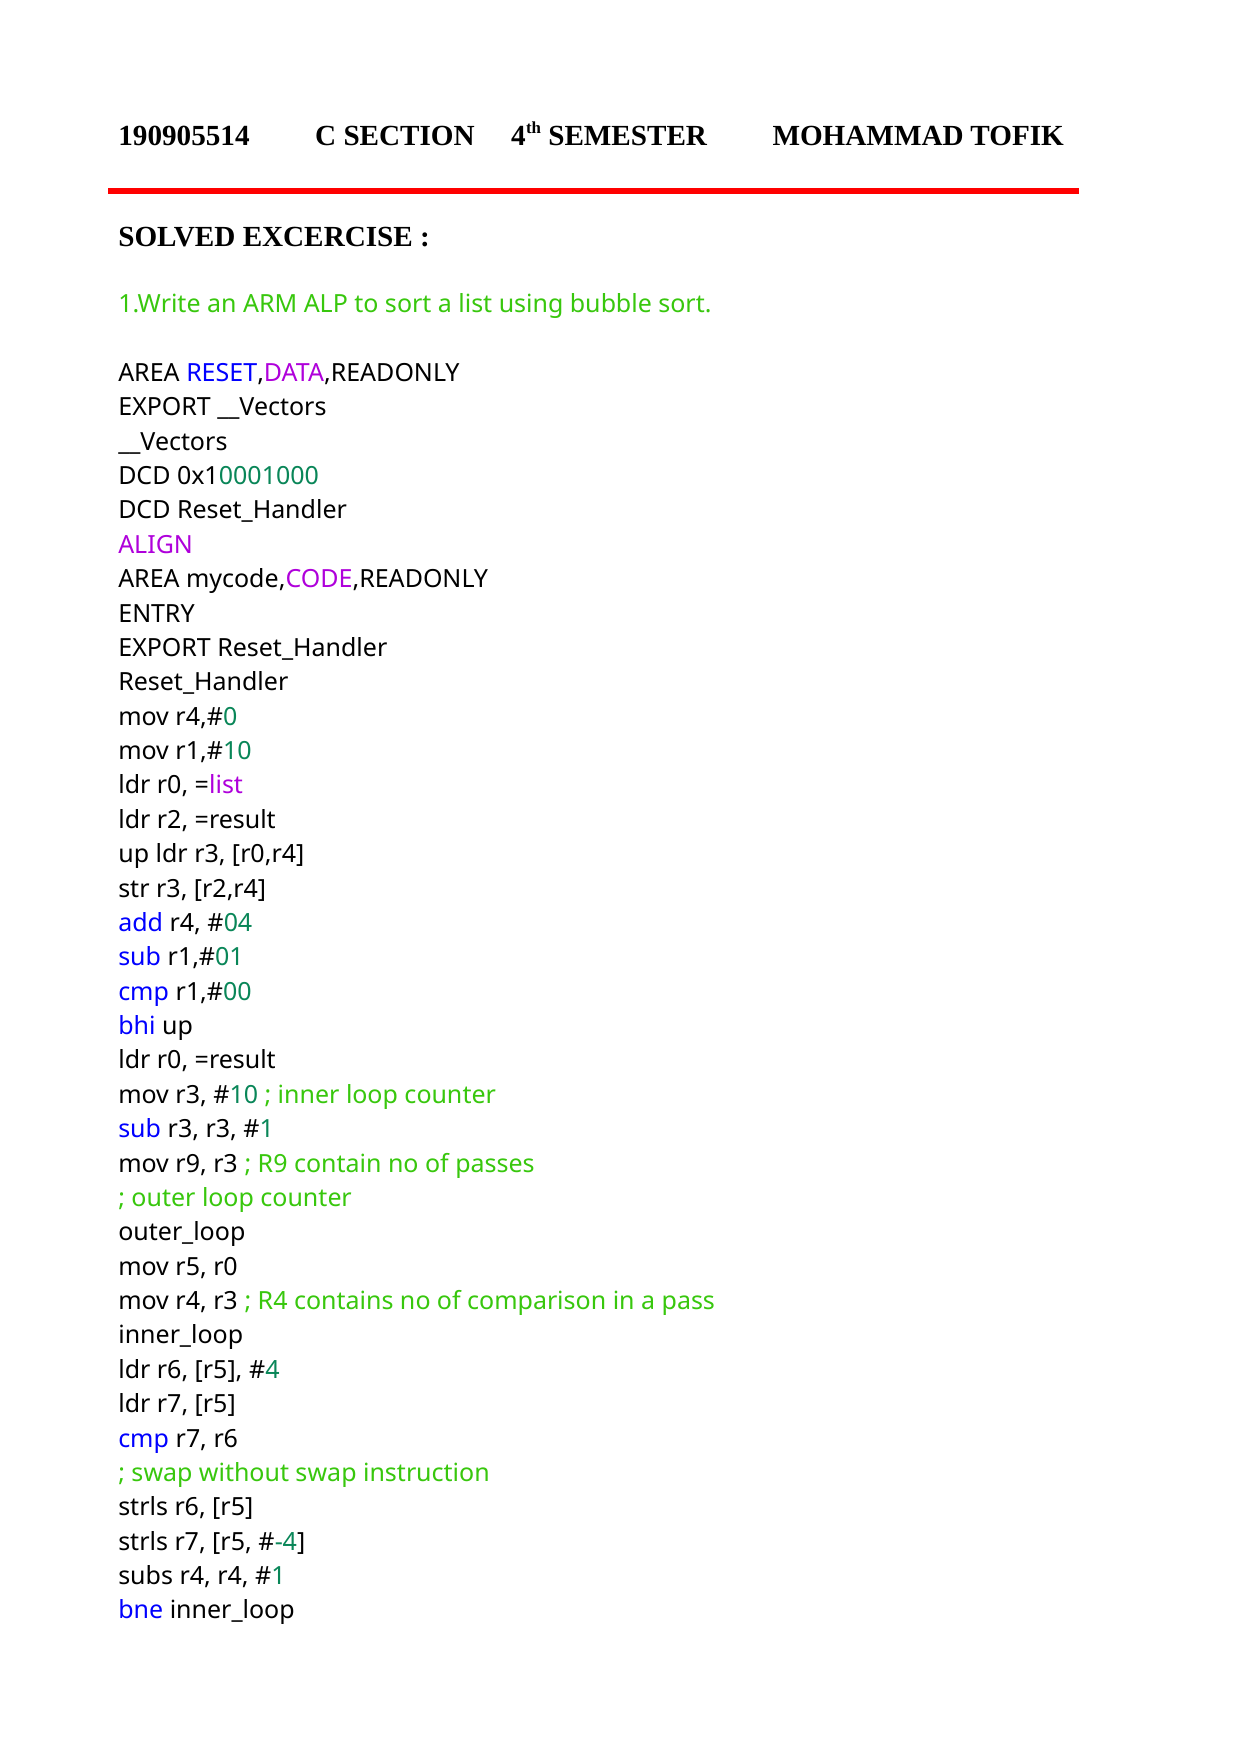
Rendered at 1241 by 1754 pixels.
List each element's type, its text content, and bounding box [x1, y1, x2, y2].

text outer_loop [118, 1214, 1122, 1248]
text ; outer loop counter [118, 1179, 1122, 1214]
text mov r4, r3 ; R4 contains no of comparison in a pass [118, 1282, 1122, 1317]
text inner_loop [118, 1317, 1122, 1351]
text 190905514 C SECTION 4th SEMESTER MOHAMMAD TOFIK [118, 118, 1122, 152]
text DCD Reset_Handler [118, 492, 1122, 526]
text bhi up [118, 1007, 1122, 1042]
text __Vectors [118, 423, 1122, 457]
text sub r3, r3, #1 [118, 1111, 1122, 1145]
text ldr r7, [r5] [118, 1386, 1122, 1420]
text mov r3, #10 ; inner loop counter [118, 1076, 1122, 1111]
text AREA RESET,DATA,READONLY [118, 354, 1122, 389]
text ldr r0, =result [118, 1042, 1122, 1076]
text ldr r2, =result [118, 801, 1122, 836]
text AREA mycode,CODE,READONLY [118, 561, 1122, 595]
text mov r9, r3 ; R9 contain no of passes [118, 1145, 1122, 1179]
text ALIGN [118, 526, 1122, 561]
text cmp r7, r6 [118, 1420, 1122, 1454]
text DCD 0x10001000 [118, 457, 1122, 492]
text ; swap without swap instruction [118, 1454, 1122, 1489]
text ENTRY [118, 595, 1122, 629]
text mov r1,#10 [118, 732, 1122, 767]
text SOLVED EXCERCISE : [118, 219, 1122, 252]
text ldr r0, =list [118, 767, 1122, 801]
text add r4, #04 [118, 904, 1122, 939]
text sub r1,#01 [118, 939, 1122, 973]
text strls r6, [r5] [118, 1489, 1122, 1523]
text mov r5, r0 [118, 1248, 1122, 1282]
text 1.Write an ARM ALP to sort a list using bubble sort. [118, 286, 1122, 320]
text up ldr r3, [r0,r4] [118, 836, 1122, 870]
text EXPORT Reset_Handler [118, 629, 1122, 664]
text str r3, [r2,r4] [118, 870, 1122, 904]
text mov r4,#0 [118, 698, 1122, 732]
text ldr r6, [r5], #4 [118, 1351, 1122, 1386]
text EXPORT __Vectors [118, 389, 1122, 423]
text bne inner_loop [118, 1592, 1122, 1626]
text cmp r1,#00 [118, 973, 1122, 1007]
text subs r4, r4, #1 [118, 1557, 1122, 1592]
text strls r7, [r5, #-4] [118, 1523, 1122, 1557]
text Reset_Handler [118, 664, 1122, 698]
